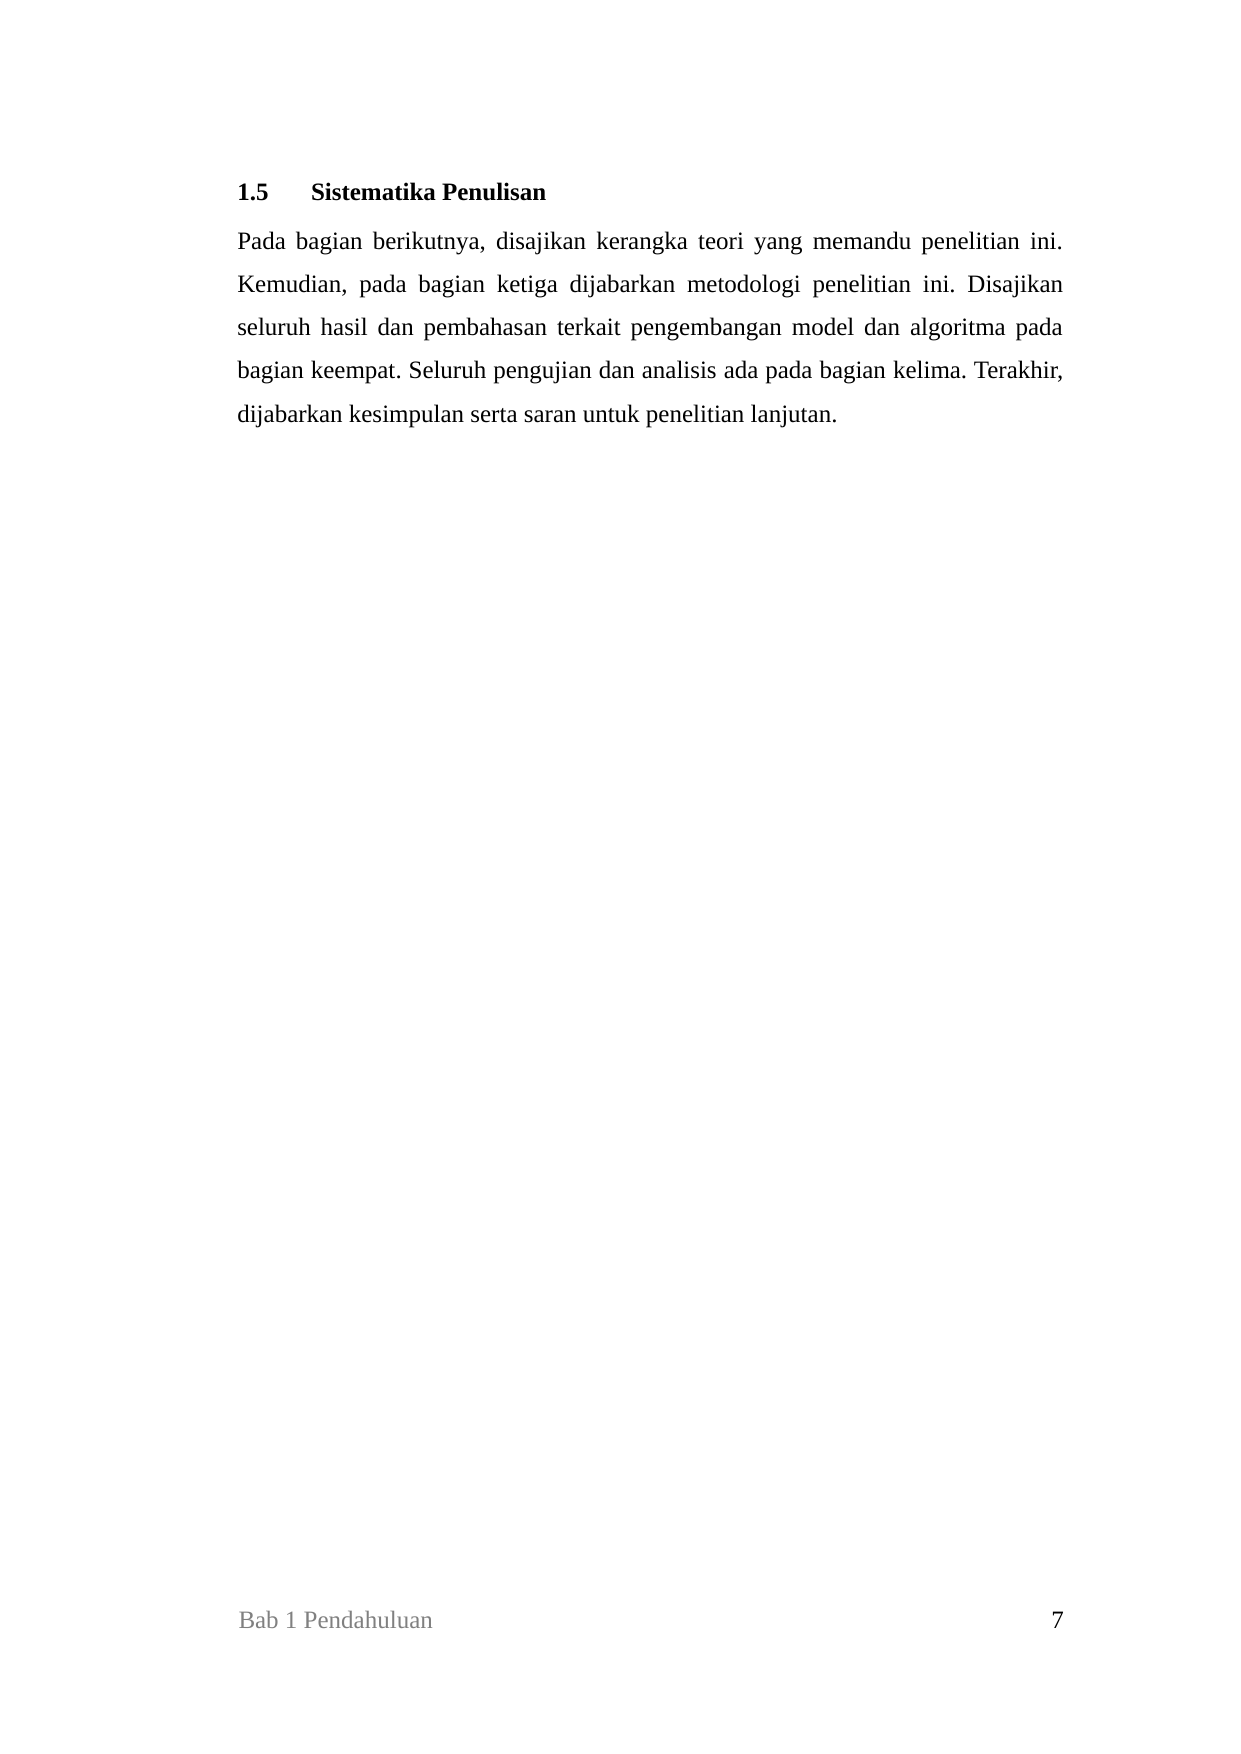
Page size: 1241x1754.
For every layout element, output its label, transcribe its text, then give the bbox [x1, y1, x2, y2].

text Pada bagian berikutnya, disajikan kerangka teori yang memandu penelitian ini. Kemudian, pada bagian ketiga dijabarkan metodologi penelitian ini. Disajikan seluruh hasil dan pembahasan terkait pengembangan model dan algoritma pada bagian keempat. Seluruh pengujian dan analisis ada pada bagian kelima. Terakhir, dijabarkan kesimpulan serta saran untuk penelitian lanjutan. [237, 226, 1063, 427]
subtitle Sistematika Penulisan [237, 177, 1063, 206]
